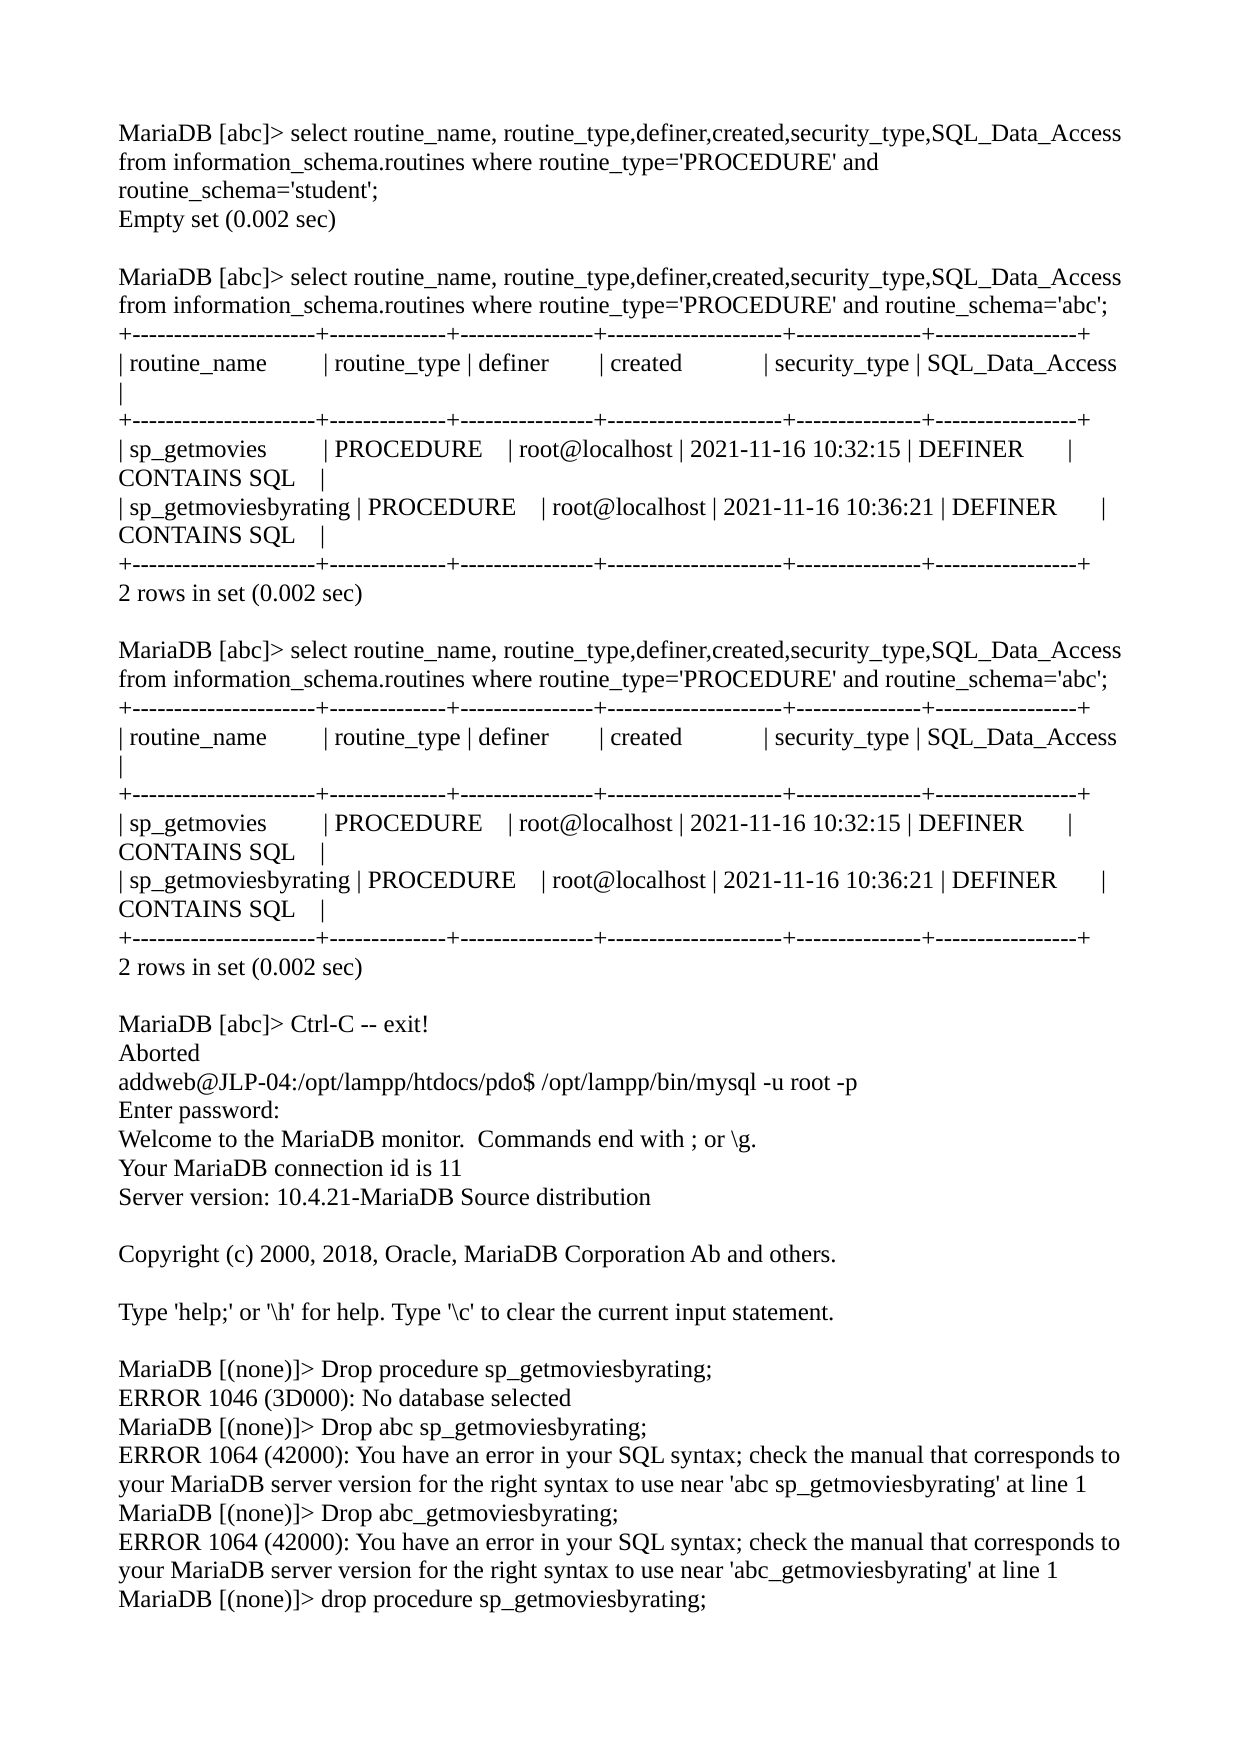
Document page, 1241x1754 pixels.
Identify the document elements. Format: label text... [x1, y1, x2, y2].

text +----------------------+--------------+----------------+---------------------+---------------+-----------------+ [118, 693, 1122, 722]
text +----------------------+--------------+----------------+---------------------+---------------+-----------------+ [118, 779, 1122, 808]
text 2 rows in set (0.002 sec) [118, 578, 1122, 607]
text | routine_name | routine_type | definer | created | security_type | SQL_Data_Access | [118, 722, 1122, 779]
text Your MariaDB connection id is 11 [118, 1153, 1122, 1182]
text Empty set (0.002 sec) [118, 204, 1122, 233]
text | sp_getmovies | PROCEDURE | root@localhost | 2021-11-16 10:32:15 | DEFINER | CONTAINS SQL | [118, 808, 1122, 866]
text Welcome to the MariaDB monitor. Commands end with ; or \g. [118, 1124, 1122, 1153]
text MariaDB [abc]> select routine_name, routine_type,definer,created,security_type,SQL_Data_Access from information_schema.routines where routine_type='PROCEDURE' and routine_schema='abc'; [118, 636, 1122, 693]
text MariaDB [abc]> Ctrl-C -- exit! [118, 1009, 1122, 1038]
text ERROR 1064 (42000): You have an error in your SQL syntax; check the manual that corresponds to your MariaDB server version for the right syntax to use near 'abc sp_getmoviesbyrating' at line 1 [118, 1441, 1122, 1498]
text +----------------------+--------------+----------------+---------------------+---------------+-----------------+ [118, 549, 1122, 578]
text Type 'help;' or '\h' for help. Type '\c' to clear the current input statement. [118, 1297, 1122, 1326]
text Enter password: [118, 1096, 1122, 1124]
text MariaDB [abc]> select routine_name, routine_type,definer,created,security_type,SQL_Data_Access from information_schema.routines where routine_type='PROCEDURE' and routine_schema='student'; [118, 118, 1122, 204]
text Aborted [118, 1038, 1122, 1067]
text MariaDB [(none)]> Drop abc_getmoviesbyrating; [118, 1498, 1122, 1527]
text 2 rows in set (0.002 sec) [118, 952, 1122, 981]
text | routine_name | routine_type | definer | created | security_type | SQL_Data_Access | [118, 348, 1122, 406]
text | sp_getmoviesbyrating | PROCEDURE | root@localhost | 2021-11-16 10:36:21 | DEFINER | CONTAINS SQL | [118, 492, 1122, 549]
text MariaDB [(none)]> Drop procedure sp_getmoviesbyrating; [118, 1354, 1122, 1383]
text ERROR 1064 (42000): You have an error in your SQL syntax; check the manual that corresponds to your MariaDB server version for the right syntax to use near 'abc_getmoviesbyrating' at line 1 [118, 1527, 1122, 1584]
text +----------------------+--------------+----------------+---------------------+---------------+-----------------+ [118, 923, 1122, 952]
text MariaDB [(none)]> Drop abc sp_getmoviesbyrating; [118, 1412, 1122, 1441]
text Server version: 10.4.21-MariaDB Source distribution [118, 1182, 1122, 1211]
text addweb@JLP-04:/opt/lampp/htdocs/pdo$ /opt/lampp/bin/mysql -u root -p [118, 1067, 1122, 1096]
text MariaDB [(none)]> drop procedure sp_getmoviesbyrating; [118, 1584, 1122, 1613]
text +----------------------+--------------+----------------+---------------------+---------------+-----------------+ [118, 319, 1122, 348]
text | sp_getmoviesbyrating | PROCEDURE | root@localhost | 2021-11-16 10:36:21 | DEFINER | CONTAINS SQL | [118, 866, 1122, 923]
text +----------------------+--------------+----------------+---------------------+---------------+-----------------+ [118, 406, 1122, 434]
text | sp_getmovies | PROCEDURE | root@localhost | 2021-11-16 10:32:15 | DEFINER | CONTAINS SQL | [118, 434, 1122, 492]
text MariaDB [abc]> select routine_name, routine_type,definer,created,security_type,SQL_Data_Access from information_schema.routines where routine_type='PROCEDURE' and routine_schema='abc'; [118, 262, 1122, 319]
text ERROR 1046 (3D000): No database selected [118, 1383, 1122, 1412]
text Copyright (c) 2000, 2018, Oracle, MariaDB Corporation Ab and others. [118, 1239, 1122, 1268]
